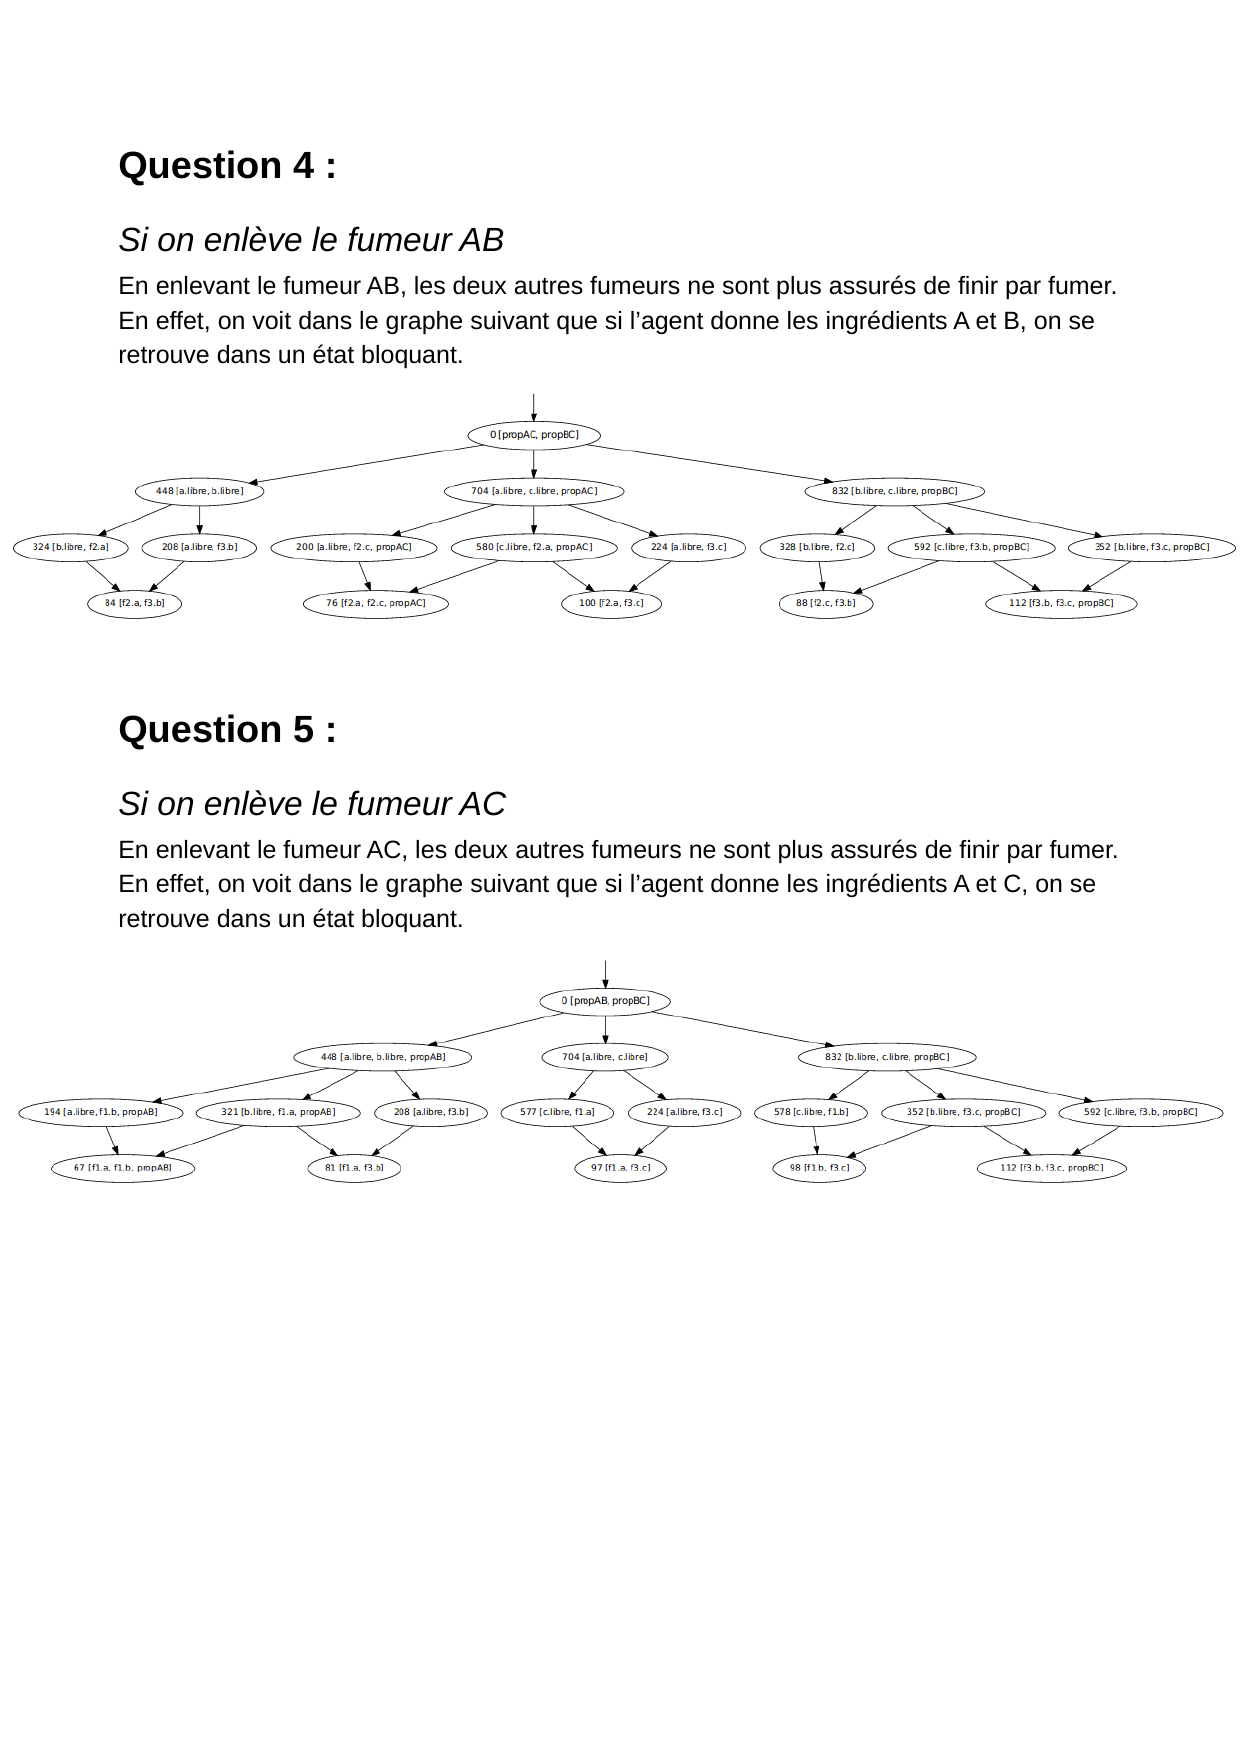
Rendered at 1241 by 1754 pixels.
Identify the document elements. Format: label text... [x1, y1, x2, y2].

subtitle Question 5 : [118, 707, 1122, 751]
subtitle Question 4 : [118, 143, 1122, 187]
subtitle Si on enlève le fumeur AC [118, 784, 1122, 822]
text En enlevant le fumeur AB, les deux autres fumeurs ne sont plus assurés de finir par fumer. En effet, on voit dans le graphe suivant que si l’agent donne les ingrédients A et B, on se retrouve dans un état bloquant. [118, 271, 1122, 369]
text En enlevant le fumeur AC, les deux autres fumeurs ne sont plus assurés de finir par fumer. En effet, on voit dans le graphe suivant que si l’agent donne les ingrédients A et C, on se retrouve dans un état bloquant. [118, 835, 1122, 933]
picture [7, 953, 1233, 1190]
picture [0, 389, 1241, 626]
subtitle Si on enlève le fumeur AB [118, 220, 1122, 259]
